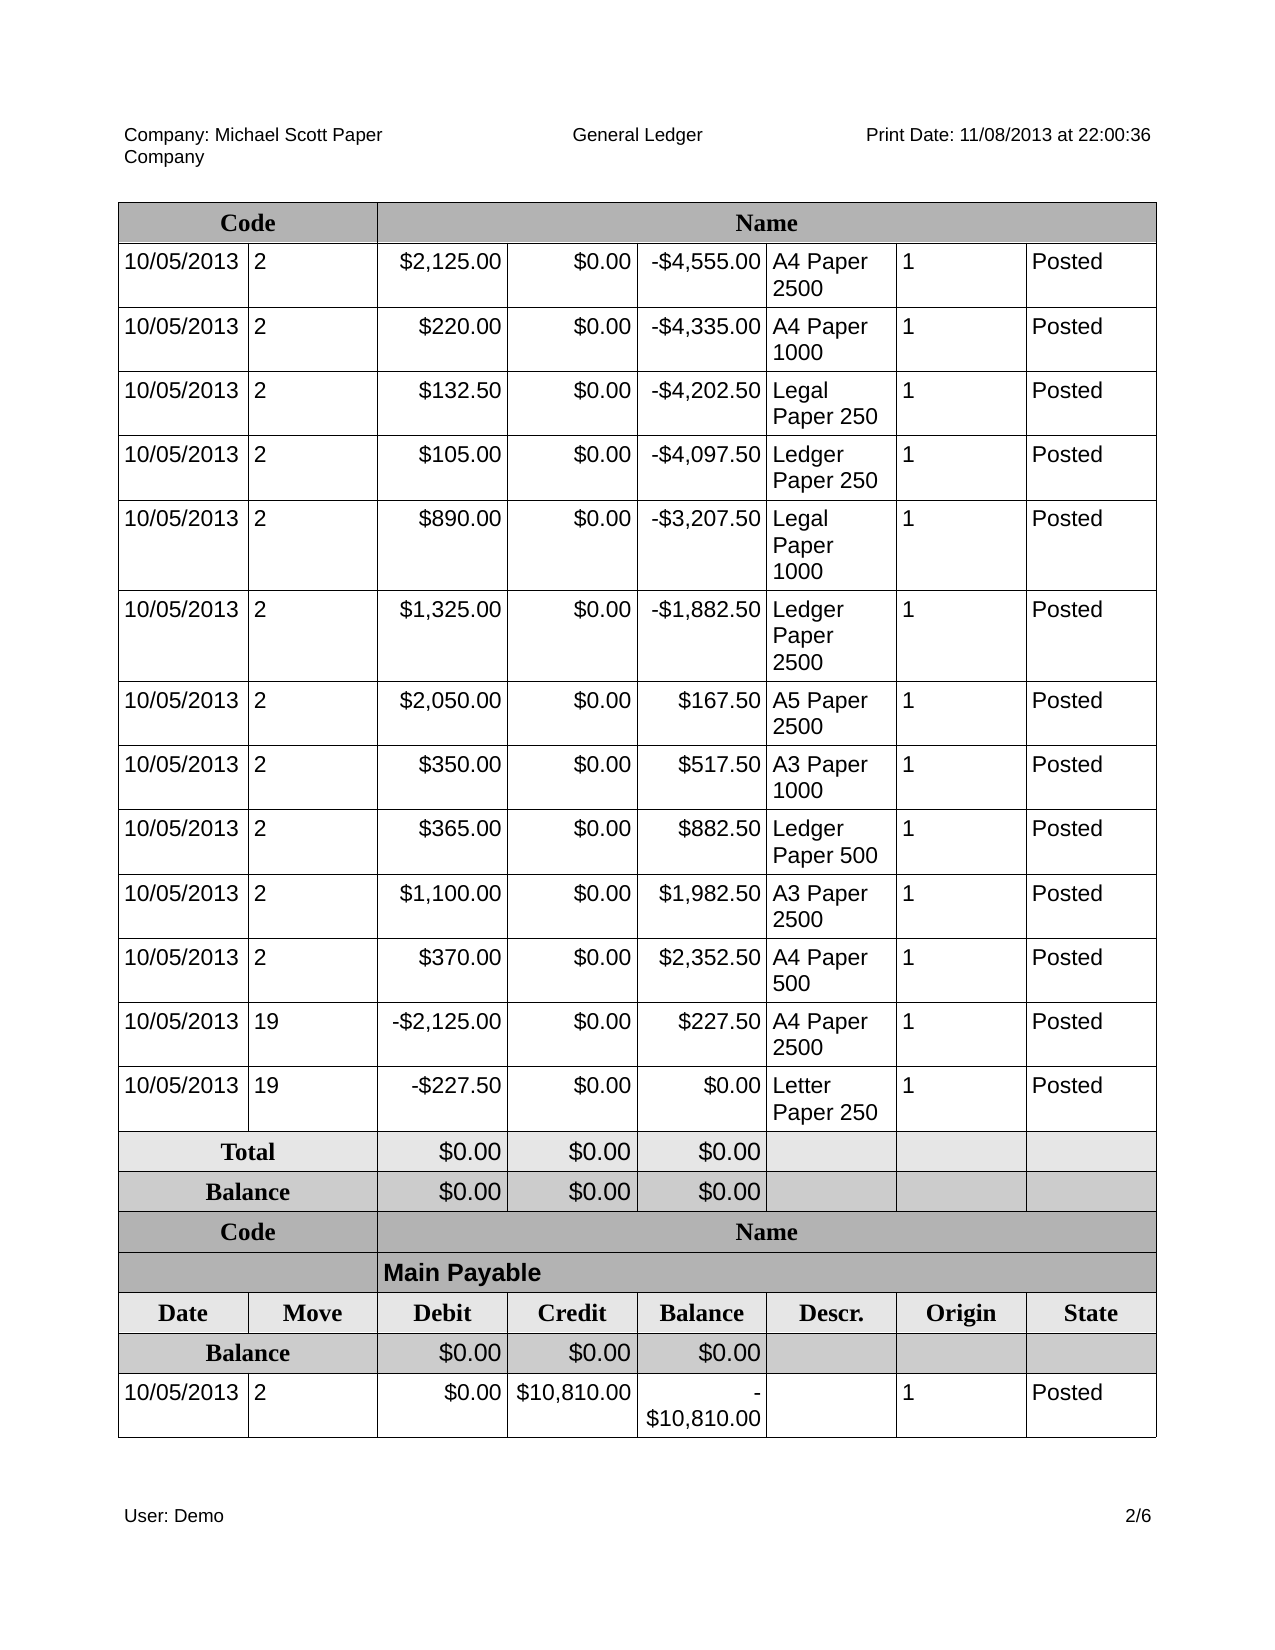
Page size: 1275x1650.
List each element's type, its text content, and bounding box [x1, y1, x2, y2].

table_cell $890.00 [378, 501, 507, 590]
table_cell Date [119, 1293, 248, 1332]
table_cell 1 [897, 1003, 1026, 1066]
table_cell State [1027, 1293, 1156, 1332]
table_cell $0.00 [508, 591, 637, 681]
table_cell 10/05/2013 [119, 501, 248, 590]
table_cell Letter Paper 250 [767, 1067, 896, 1131]
table_cell 2 [249, 436, 377, 499]
table_cell Posted [1027, 810, 1156, 874]
table_cell 10/05/2013 [119, 682, 248, 745]
table_cell Posted [1027, 875, 1156, 938]
table_cell 1 [897, 244, 1026, 307]
table_header Name [378, 203, 1156, 242]
table_cell $350.00 [378, 746, 507, 809]
table_cell $0.00 [508, 682, 637, 745]
table_cell 10/05/2013 [119, 308, 248, 371]
table_cell $0.00 [508, 372, 637, 435]
table_cell $0.00 [638, 1172, 766, 1211]
table_cell 10/05/2013 [119, 1067, 248, 1131]
table_cell Descr. [767, 1293, 896, 1332]
table_cell $0.00 [378, 1334, 507, 1373]
table_cell $517.50 [638, 746, 766, 809]
table_header Code [119, 203, 377, 242]
table_cell Posted [1027, 436, 1156, 499]
table_cell $1,325.00 [378, 591, 507, 681]
table_cell Origin [897, 1293, 1026, 1332]
table_cell A4 Paper 500 [767, 939, 896, 1002]
table_cell A4 Paper 1000 [767, 308, 896, 371]
table_cell 10/05/2013 [119, 372, 248, 435]
table_cell $0.00 [508, 1132, 637, 1171]
table_cell 2 [249, 682, 377, 745]
table_cell $1,982.50 [638, 875, 766, 938]
table_cell $105.00 [378, 436, 507, 499]
table_cell Posted [1027, 244, 1156, 307]
table_cell -$1,882.50 [638, 591, 766, 681]
table_cell $0.00 [508, 939, 637, 1002]
table_cell $2,050.00 [378, 682, 507, 745]
table_cell 1 [897, 591, 1026, 681]
table_cell $0.00 [508, 308, 637, 371]
table_cell $0.00 [508, 1067, 637, 1131]
table_cell 1 [897, 682, 1026, 745]
table_cell Posted [1027, 746, 1156, 809]
table_cell [897, 1132, 1026, 1171]
table_cell [1027, 1172, 1156, 1211]
table_cell $10,810.00 [508, 1374, 637, 1437]
table_cell $0.00 [508, 1172, 637, 1211]
table_cell -$4,555.00 [638, 244, 766, 307]
table_cell Posted [1027, 591, 1156, 681]
table_cell A3 Paper 1000 [767, 746, 896, 809]
table_cell Balance [119, 1172, 377, 1211]
table_cell 1 [897, 501, 1026, 590]
table_cell Posted [1027, 682, 1156, 745]
table_cell 2 [249, 244, 377, 307]
table_cell Main Payable [378, 1253, 1156, 1292]
table_cell 1 [897, 746, 1026, 809]
table_cell $227.50 [638, 1003, 766, 1066]
table_cell 2 [249, 810, 377, 874]
table_cell $0.00 [508, 1003, 637, 1066]
table_cell -$4,335.00 [638, 308, 766, 371]
table_header Name [378, 1212, 1156, 1252]
table_cell 10/05/2013 [119, 591, 248, 681]
table_cell A5 Paper 2500 [767, 682, 896, 745]
table_cell 2 [249, 1374, 377, 1437]
table_cell 2 [249, 372, 377, 435]
table_cell 1 [897, 436, 1026, 499]
table_cell $0.00 [638, 1334, 766, 1373]
table_cell Debit [378, 1293, 507, 1332]
table_cell $220.00 [378, 308, 507, 371]
table_cell Posted [1027, 372, 1156, 435]
table_header Code [119, 1212, 377, 1252]
table_cell 10/05/2013 [119, 810, 248, 874]
table_cell 2 [249, 939, 377, 1002]
table_cell $882.50 [638, 810, 766, 874]
table_cell 1 [897, 810, 1026, 874]
table_cell $0.00 [378, 1374, 507, 1437]
table_cell [1027, 1132, 1156, 1171]
table_cell 2 [249, 308, 377, 371]
table_cell A3 Paper 2500 [767, 875, 896, 938]
table_cell [767, 1374, 896, 1437]
table_cell 10/05/2013 [119, 1374, 248, 1437]
table_cell -$227.50 [378, 1067, 507, 1131]
table_cell Ledger Paper 2500 [767, 591, 896, 681]
table_cell Posted [1027, 308, 1156, 371]
table_cell 10/05/2013 [119, 746, 248, 809]
table_cell Posted [1027, 939, 1156, 1002]
table_cell -$10,810.00 [638, 1374, 766, 1437]
table_cell 1 [897, 1067, 1026, 1131]
table_cell Balance [119, 1334, 377, 1373]
table_cell [897, 1172, 1026, 1211]
table_cell 10/05/2013 [119, 244, 248, 307]
table_cell Ledger Paper 500 [767, 810, 896, 874]
table_cell Posted [1027, 1003, 1156, 1066]
table_cell Legal Paper 1000 [767, 501, 896, 590]
table_cell 1 [897, 1374, 1026, 1437]
table_cell 2 [249, 591, 377, 681]
table_cell $0.00 [638, 1067, 766, 1131]
table_cell Posted [1027, 1067, 1156, 1131]
table_cell $0.00 [508, 746, 637, 809]
table_cell $0.00 [508, 1334, 637, 1373]
table_cell [767, 1132, 896, 1171]
table_cell -$4,097.50 [638, 436, 766, 499]
table_cell 1 [897, 308, 1026, 371]
table_cell [767, 1172, 896, 1211]
table_cell 1 [897, 939, 1026, 1002]
table_cell 2 [249, 501, 377, 590]
table_cell $365.00 [378, 810, 507, 874]
table_cell A4 Paper 2500 [767, 1003, 896, 1066]
table_cell $1,100.00 [378, 875, 507, 938]
table_cell 1 [897, 372, 1026, 435]
table_cell 19 [249, 1067, 377, 1131]
table_cell [767, 1334, 896, 1373]
table_cell Move [249, 1293, 377, 1332]
table_cell -$2,125.00 [378, 1003, 507, 1066]
table_cell $0.00 [638, 1132, 766, 1171]
table_cell 2 [249, 746, 377, 809]
table_cell Balance [638, 1293, 766, 1332]
table_cell $0.00 [508, 244, 637, 307]
table_cell 2 [249, 875, 377, 938]
table_cell Credit [508, 1293, 637, 1332]
table_cell -$3,207.50 [638, 501, 766, 590]
table_cell Legal Paper 250 [767, 372, 896, 435]
table_cell -$4,202.50 [638, 372, 766, 435]
table_cell 10/05/2013 [119, 939, 248, 1002]
table_cell $0.00 [508, 810, 637, 874]
table_cell Posted [1027, 1374, 1156, 1437]
table_cell 1 [897, 875, 1026, 938]
table_cell $0.00 [508, 875, 637, 938]
table_cell 10/05/2013 [119, 875, 248, 938]
table_cell $132.50 [378, 372, 507, 435]
table_cell [119, 1253, 377, 1292]
table_cell 10/05/2013 [119, 1003, 248, 1066]
table_cell $167.50 [638, 682, 766, 745]
table_cell Posted [1027, 501, 1156, 590]
table_cell [1027, 1334, 1156, 1373]
table_cell $370.00 [378, 939, 507, 1002]
table_cell $2,352.50 [638, 939, 766, 1002]
table_cell Ledger Paper 250 [767, 436, 896, 499]
table_cell Total [119, 1132, 377, 1171]
table_cell A4 Paper 2500 [767, 244, 896, 307]
table_cell $0.00 [508, 501, 637, 590]
table_cell [897, 1334, 1026, 1373]
table_cell $0.00 [508, 436, 637, 499]
table_cell $0.00 [378, 1172, 507, 1211]
table_cell 19 [249, 1003, 377, 1066]
table_cell $0.00 [378, 1132, 507, 1171]
table_cell 10/05/2013 [119, 436, 248, 499]
table_cell $2,125.00 [378, 244, 507, 307]
